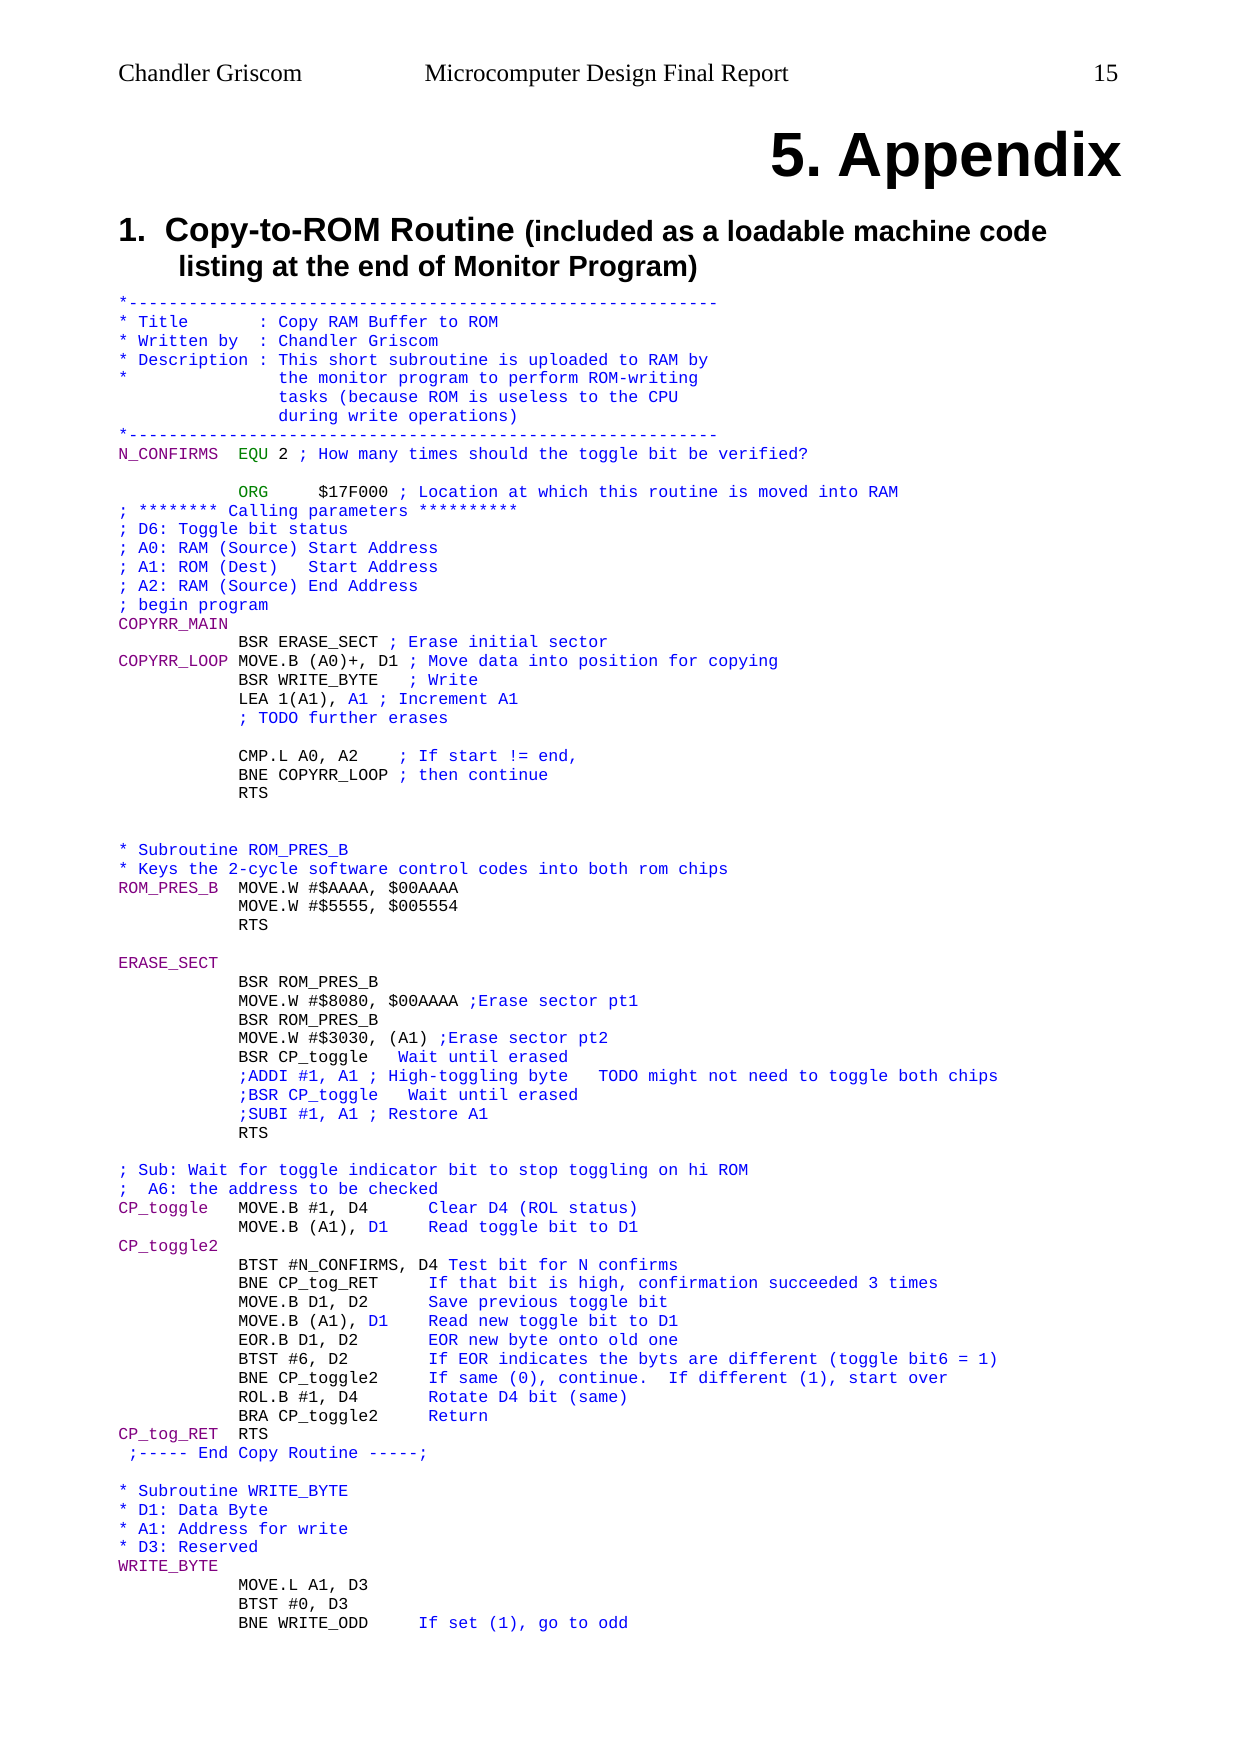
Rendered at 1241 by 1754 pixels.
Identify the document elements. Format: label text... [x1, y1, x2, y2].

text MOVE.B D1, D2 Save previous toggle bit [118, 1294, 1122, 1313]
text *----------------------------------------------------------- [118, 295, 1122, 313]
text ;BSR CP_toggle Wait until erased [118, 1087, 1122, 1105]
text WRITE_BYTE [118, 1558, 1122, 1577]
text * D3: Reserved [118, 1539, 1122, 1558]
text 5. Appendix [118, 117, 1122, 189]
text ; Sub: Wait for toggle indicator bit to stop toggling on hi ROM [118, 1162, 1122, 1181]
text LEA 1(A1), A1 ; Increment A1 [118, 691, 1122, 709]
text tasks (because ROM is useless to the CPU [118, 389, 1122, 408]
text BTST #0, D3 [118, 1596, 1122, 1614]
text BTST #6, D2 If EOR indicates the byts are different (toggle bit6 = 1) [118, 1351, 1122, 1369]
text ERASE_SECT [118, 954, 1122, 973]
text ; A0: RAM (Source) Start Address [118, 540, 1122, 559]
text ; A2: RAM (Source) End Address [118, 577, 1122, 596]
subtitle 1. Copy-to-ROM Routine (included as a loadable machine code listing at the end of Monitor Program) [118, 210, 1122, 282]
text MOVE.L A1, D3 [118, 1577, 1122, 1596]
text ; D6: Toggle bit status [118, 521, 1122, 540]
text BSR WRITE_BYTE ; Write [118, 672, 1122, 691]
text COPYRR_MAIN [118, 615, 1122, 634]
text *----------------------------------------------------------- [118, 427, 1122, 446]
text * Keys the 2-cycle software control codes into both rom chips [118, 860, 1122, 879]
text ROL.B #1, D4 Rotate D4 bit (same) [118, 1388, 1122, 1407]
text BTST #N_CONFIRMS, D4 Test bit for N confirms [118, 1256, 1122, 1275]
text BRA CP_toggle2 Return [118, 1407, 1122, 1426]
text ;ADDI #1, A1 ; High-toggling byte TODO might not need to toggle both chips [118, 1068, 1122, 1087]
text ; A6: the address to be checked [118, 1181, 1122, 1200]
text BNE CP_toggle2 If same (0), continue. If different (1), start over [118, 1369, 1122, 1388]
text MOVE.W #$5555, $005554 [118, 898, 1122, 917]
text BNE CP_tog_RET If that bit is high, confirmation succeeded 3 times [118, 1275, 1122, 1294]
text during write operations) [118, 408, 1122, 427]
text CMP.L A0, A2 ; If start != end, [118, 747, 1122, 766]
text * Subroutine WRITE_BYTE [118, 1482, 1122, 1501]
text CP_toggle2 [118, 1237, 1122, 1256]
text * the monitor program to perform ROM-writing [118, 370, 1122, 389]
text BSR ERASE_SECT ; Erase initial sector [118, 634, 1122, 653]
text MOVE.B (A1), D1 Read new toggle bit to D1 [118, 1313, 1122, 1332]
text MOVE.B (A1), D1 Read toggle bit to D1 [118, 1218, 1122, 1237]
text BSR CP_toggle Wait until erased [118, 1049, 1122, 1068]
text ; ******** Calling parameters ********** [118, 502, 1122, 521]
text RTS [118, 917, 1122, 936]
text BNE WRITE_ODD If set (1), go to odd [118, 1614, 1122, 1633]
text ;SUBI #1, A1 ; Restore A1 [118, 1105, 1122, 1124]
text * Description : This short subroutine is uploaded to RAM by [118, 351, 1122, 370]
text * D1: Data Byte [118, 1501, 1122, 1520]
text ; begin program [118, 596, 1122, 615]
text N_CONFIRMS EQU 2 ; How many times should the toggle bit be verified? [118, 446, 1122, 464]
text RTS [118, 785, 1122, 804]
text BNE COPYRR_LOOP ; then continue [118, 766, 1122, 785]
text BSR ROM_PRES_B [118, 1011, 1122, 1030]
text COPYRR_LOOP MOVE.B (A0)+, D1 ; Move data into position for copying [118, 653, 1122, 672]
text * Written by : Chandler Griscom [118, 332, 1122, 351]
text CP_tog_RET RTS [118, 1426, 1122, 1445]
text * Subroutine ROM_PRES_B [118, 841, 1122, 860]
text ; TODO further erases [118, 709, 1122, 728]
text MOVE.W #$3030, (A1) ;Erase sector pt2 [118, 1030, 1122, 1049]
text BSR ROM_PRES_B [118, 973, 1122, 992]
text ;----- End Copy Routine -----; [118, 1445, 1122, 1464]
text RTS [118, 1124, 1122, 1143]
text ; A1: ROM (Dest) Start Address [118, 559, 1122, 577]
text MOVE.W #$8080, $00AAAA ;Erase sector pt1 [118, 992, 1122, 1011]
text ROM_PRES_B MOVE.W #$AAAA, $00AAAA [118, 879, 1122, 898]
text ORG $17F000 ; Location at which this routine is moved into RAM [118, 483, 1122, 502]
text * Title : Copy RAM Buffer to ROM [118, 313, 1122, 332]
text EOR.B D1, D2 EOR new byte onto old one [118, 1332, 1122, 1351]
text * A1: Address for write [118, 1520, 1122, 1539]
text CP_toggle MOVE.B #1, D4 Clear D4 (ROL status) [118, 1200, 1122, 1218]
